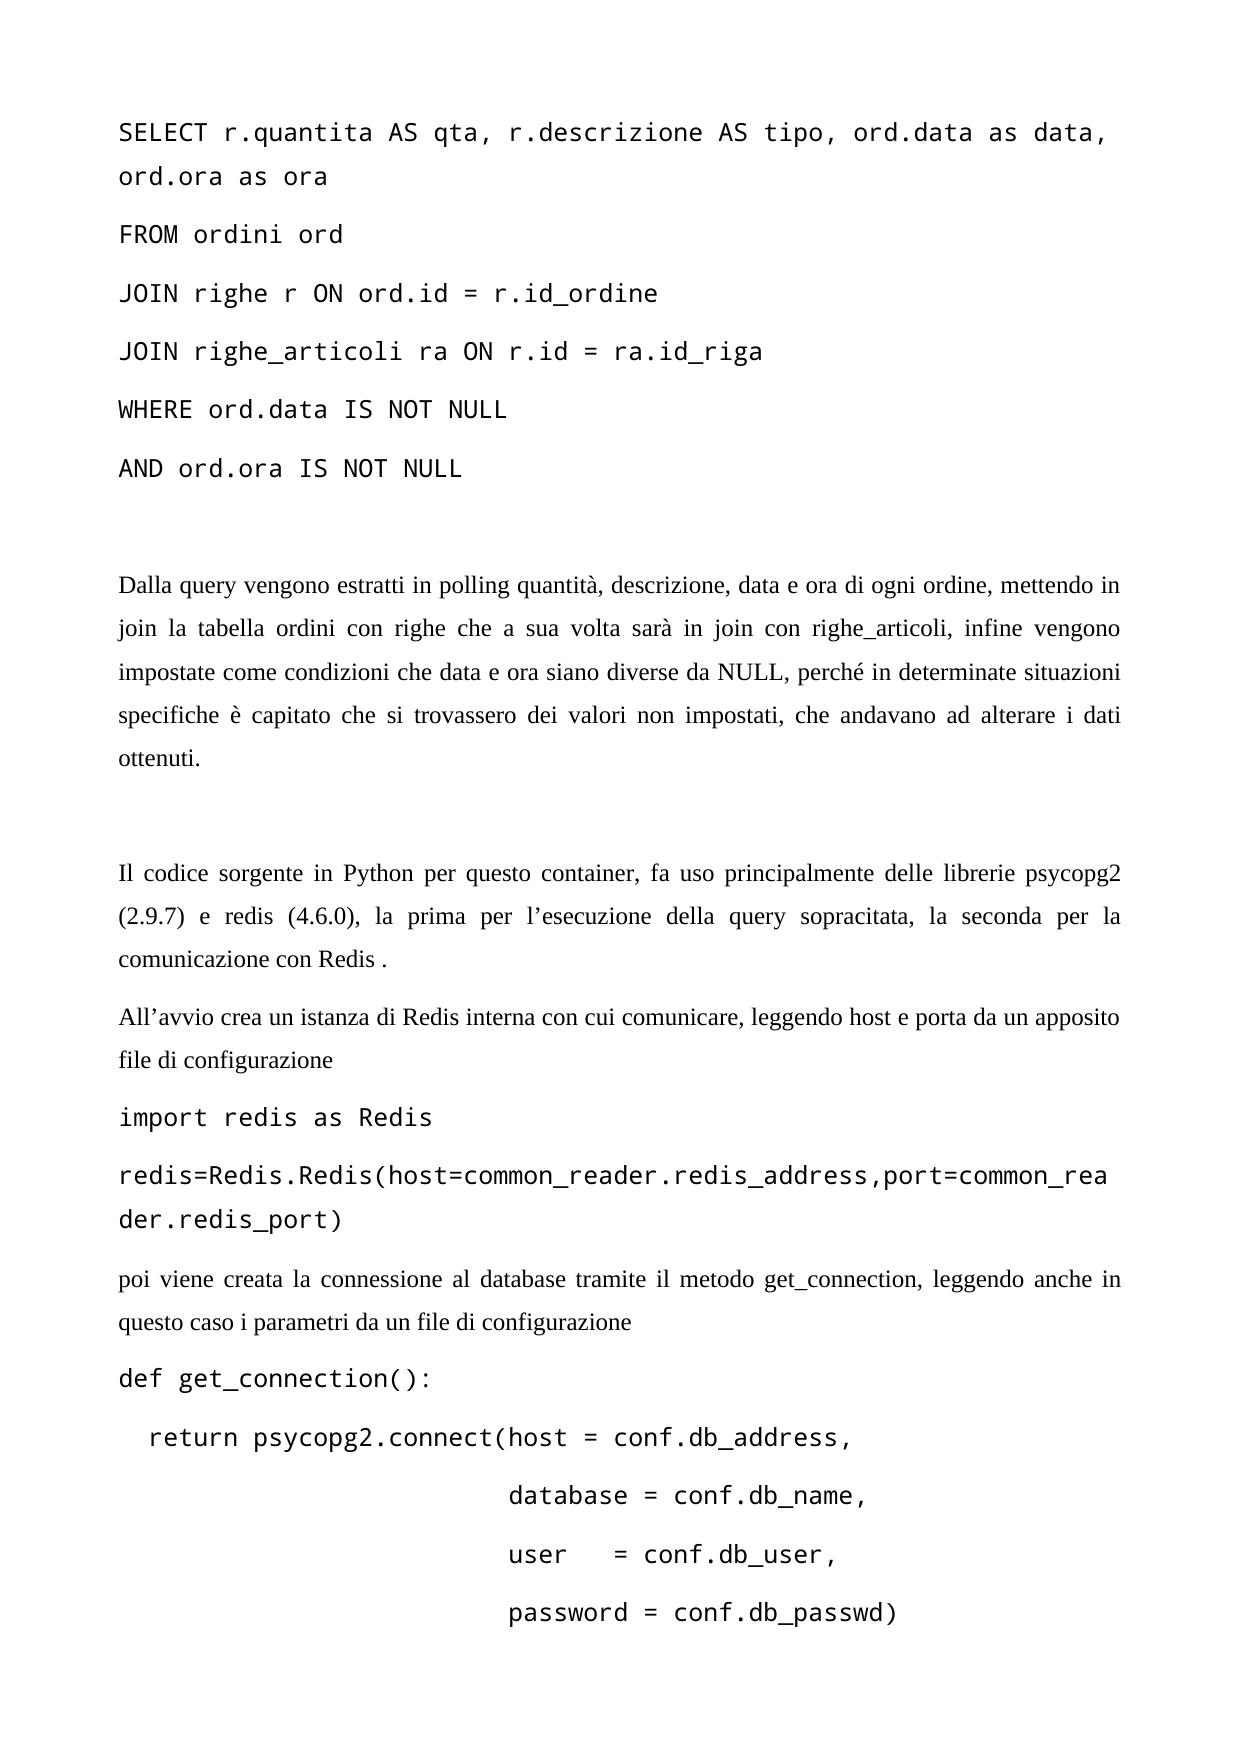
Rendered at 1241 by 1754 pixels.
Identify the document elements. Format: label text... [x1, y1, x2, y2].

text Dalla query vengono estratti in polling quantità, descrizione, data e ora di ogni ordine, mettendo in join la tabella ordini con righe che a sua volta sarà in join con righe_articoli, infine vengono impostate come condizioni che data e ora siano diverse da NULL, perché in determinate situazioni specifiche è capitato che si trovassero dei valori non impostati, che andavano ad alterare i dati ottenuti. [118, 570, 1122, 772]
text poi viene creata la connessione al database tramite il metodo get_connection, leggendo anche in questo caso i parametri da un file di configurazione [118, 1264, 1122, 1336]
text redis=Redis.Redis(host=common_reader.redis_address,port=common_reader.redis_port) [118, 1161, 1122, 1234]
text Il codice sorgente in Python per questo container, fa uso principalmente delle librerie psycopg2 (2.9.7) e redis (4.6.0), la prima per l’esecuzione della query sopracitata, la seconda per la comunicazione con Redis . [118, 858, 1122, 973]
text SELECT r.quantita AS qta, r.descrizione AS tipo, ord.data as data, ord.ora as ora [118, 118, 1122, 191]
text JOIN righe r ON ord.id = r.id_ordine [118, 279, 1122, 308]
text def get_connection(): [118, 1364, 1122, 1394]
text JOIN righe_articoli ra ON r.id = ra.id_riga [118, 337, 1122, 367]
text import redis as Redis [118, 1103, 1122, 1132]
text password = conf.db_passwd) [118, 1598, 1122, 1628]
text FROM ordini ord [118, 220, 1122, 250]
text WHERE ord.data IS NOT NULL [118, 396, 1122, 425]
text user = conf.db_user, [118, 1540, 1122, 1569]
text return psycopg2.connect(host = conf.db_address, [118, 1423, 1122, 1452]
text database = conf.db_name, [118, 1481, 1122, 1511]
text All’avvio crea un istanza di Redis interna con cui comunicare, leggendo host e porta da un apposito file di configurazione [118, 1002, 1122, 1074]
text AND ord.ora IS NOT NULL [118, 454, 1122, 483]
